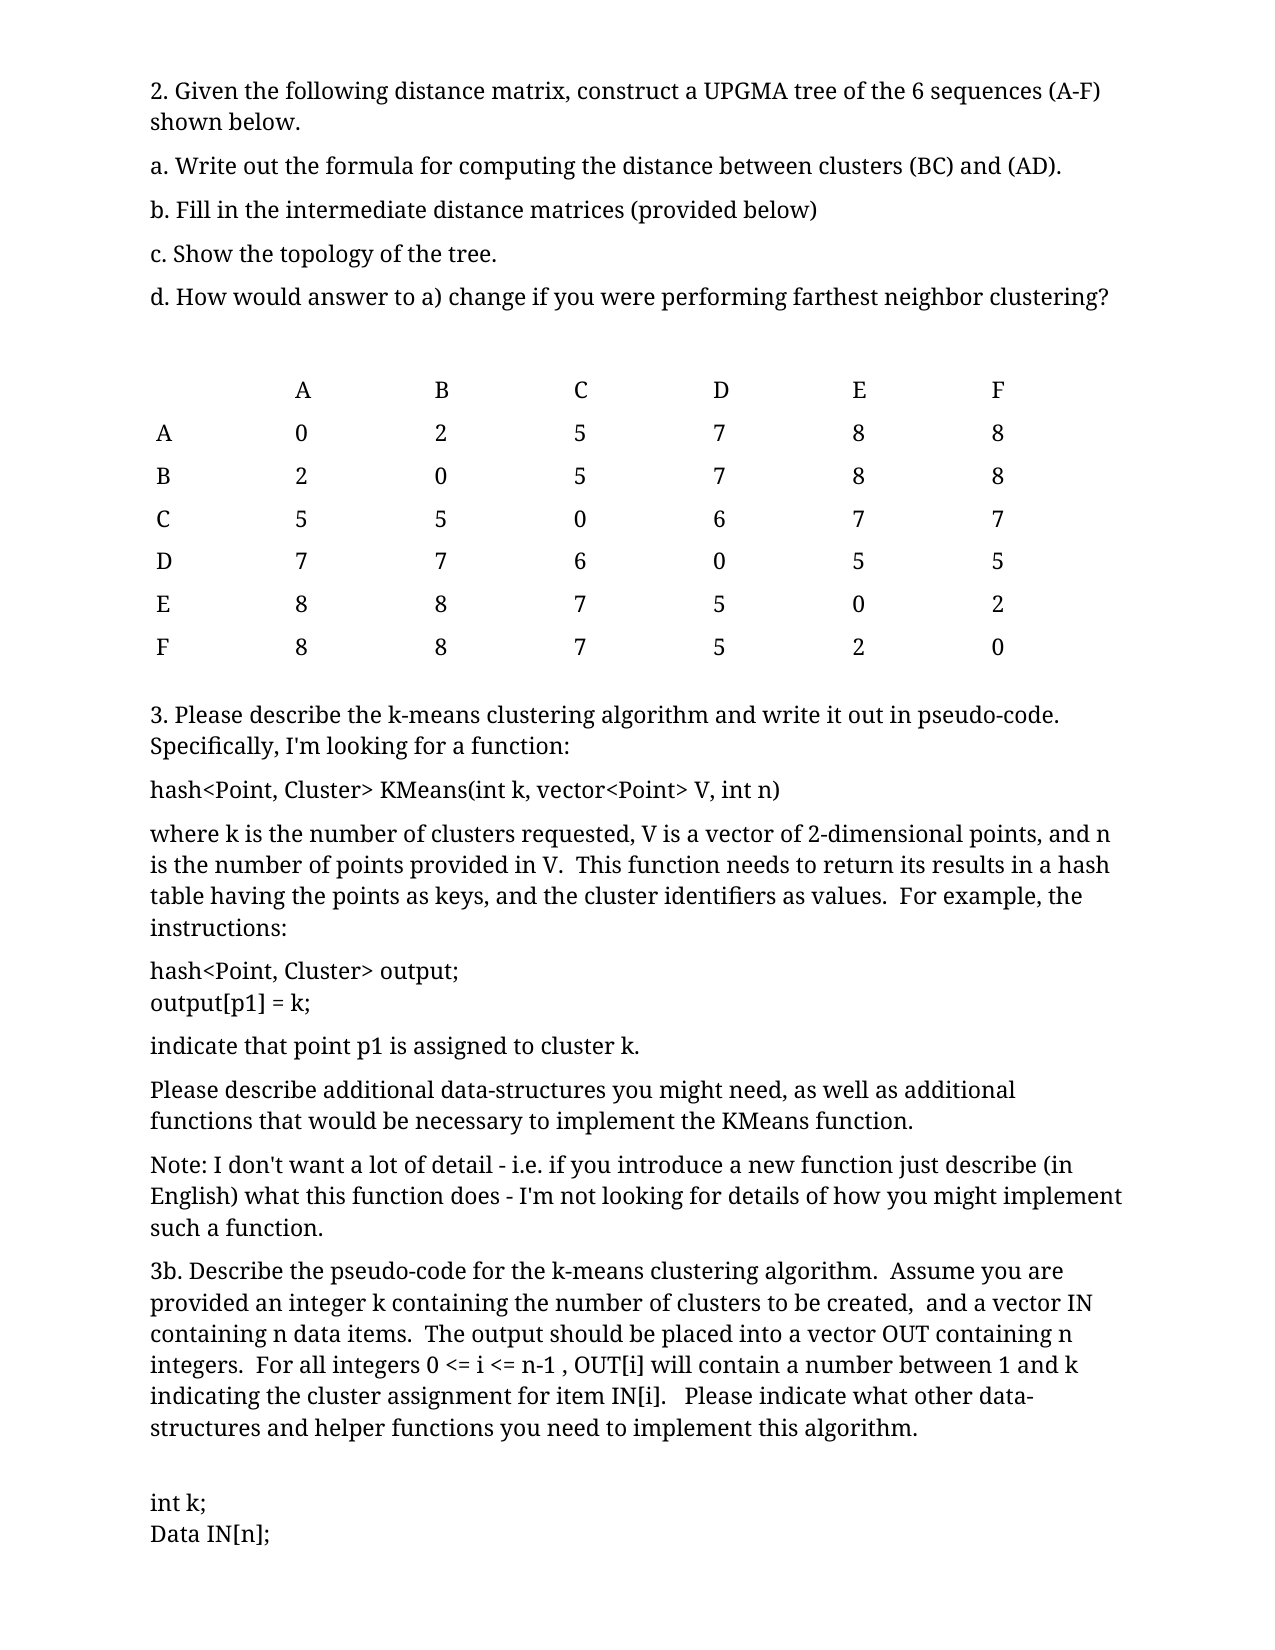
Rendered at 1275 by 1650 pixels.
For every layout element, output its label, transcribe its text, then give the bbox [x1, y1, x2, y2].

text Note: I don't want a lot of detail - i.e. if you introduce a new function just describe (in English) what this function does - I'm not looking for details of how you might implement such a function. [150, 1149, 1125, 1243]
table_cell 5 [707, 625, 846, 668]
table_cell 8 [846, 454, 986, 497]
table_cell 8 [986, 454, 1125, 497]
table_cell A [150, 411, 289, 454]
table_cell 8 [986, 411, 1125, 454]
table_cell 0 [986, 625, 1125, 668]
text a. Write out the formula for computing the distance between clusters (BC) and (AD). [150, 150, 1125, 181]
table_cell C [150, 497, 289, 539]
table_cell 0 [568, 497, 707, 539]
table_cell 8 [846, 411, 986, 454]
table_cell 5 [986, 540, 1125, 582]
table_header B [429, 369, 568, 411]
table_cell 8 [429, 582, 568, 625]
table_cell 7 [568, 582, 707, 625]
table_header [150, 369, 289, 411]
text hash<Point, Cluster> KMeans(int k, vector<Point> V, int n) [150, 774, 1125, 805]
table_cell 7 [289, 540, 428, 582]
text b. Fill in the intermediate distance matrices (provided below) [150, 194, 1125, 225]
table_cell 7 [429, 540, 568, 582]
table_cell F [150, 625, 289, 668]
table_header E [846, 369, 986, 411]
text d. How would answer to a) change if you were performing farthest neighbor clustering? [150, 281, 1125, 312]
table_cell 7 [707, 454, 846, 497]
table_cell E [150, 582, 289, 625]
table_cell 6 [707, 497, 846, 539]
text Please describe additional data-structures you might need, as well as additional functions that would be necessary to implement the KMeans function. [150, 1074, 1125, 1136]
table_cell 0 [846, 582, 986, 625]
table_cell 2 [846, 625, 986, 668]
table_header F [986, 369, 1125, 411]
table_cell B [150, 454, 289, 497]
text 2. Given the following distance matrix, construct a UPGMA tree of the 6 sequences (A-F) shown below. [150, 75, 1125, 137]
table_cell 2 [289, 454, 428, 497]
table_cell 2 [986, 582, 1125, 625]
table_cell D [150, 540, 289, 582]
text 3. Please describe the k-means clustering algorithm and write it out in pseudo-code. Specifically, I'm looking for a function: [150, 699, 1125, 761]
table_cell 7 [846, 497, 986, 539]
table_cell 8 [289, 582, 428, 625]
text 3b. Describe the pseudo-code for the k-means clustering algorithm. Assume you are provided an integer k containing the number of clusters to be created, and a vector IN containing n data items. The output should be placed into a vector OUT containing n integers. For all integers 0 <= i <= n-1 , OUT[i] will contain a number between 1 and k indicating the cluster assignment for item IN[i]. Please indicate what other data-structures and helper functions you need to implement this algorithm. [150, 1255, 1125, 1443]
table_cell 7 [986, 497, 1125, 539]
table_cell 0 [289, 411, 428, 454]
table_cell 7 [707, 411, 846, 454]
text where k is the number of clusters requested, V is a vector of 2-dimensional points, and n is the number of points provided in V. This function needs to return its results in a hash table having the points as keys, and the cluster identifiers as values. For example, the instructions: [150, 818, 1125, 943]
table_cell 5 [289, 497, 428, 539]
table_cell 5 [707, 582, 846, 625]
text indicate that point p1 is assigned to cluster k. [150, 1030, 1125, 1061]
text int k; [150, 1486, 1125, 1518]
table_cell 5 [429, 497, 568, 539]
table_header C [568, 369, 707, 411]
table_header D [707, 369, 846, 411]
table_cell 2 [429, 411, 568, 454]
text hash<Point, Cluster> output; output[p1] = k; [150, 955, 1125, 1018]
table_cell 8 [429, 625, 568, 668]
table_cell 5 [568, 454, 707, 497]
table_cell 8 [289, 625, 428, 668]
table_cell 7 [568, 625, 707, 668]
table_cell 6 [568, 540, 707, 582]
table_cell 5 [568, 411, 707, 454]
text Data IN[n]; [150, 1518, 1125, 1549]
table_header A [289, 369, 428, 411]
text c. Show the topology of the tree. [150, 237, 1125, 269]
table_cell 0 [707, 540, 846, 582]
table_cell 0 [429, 454, 568, 497]
table_cell 5 [846, 540, 986, 582]
